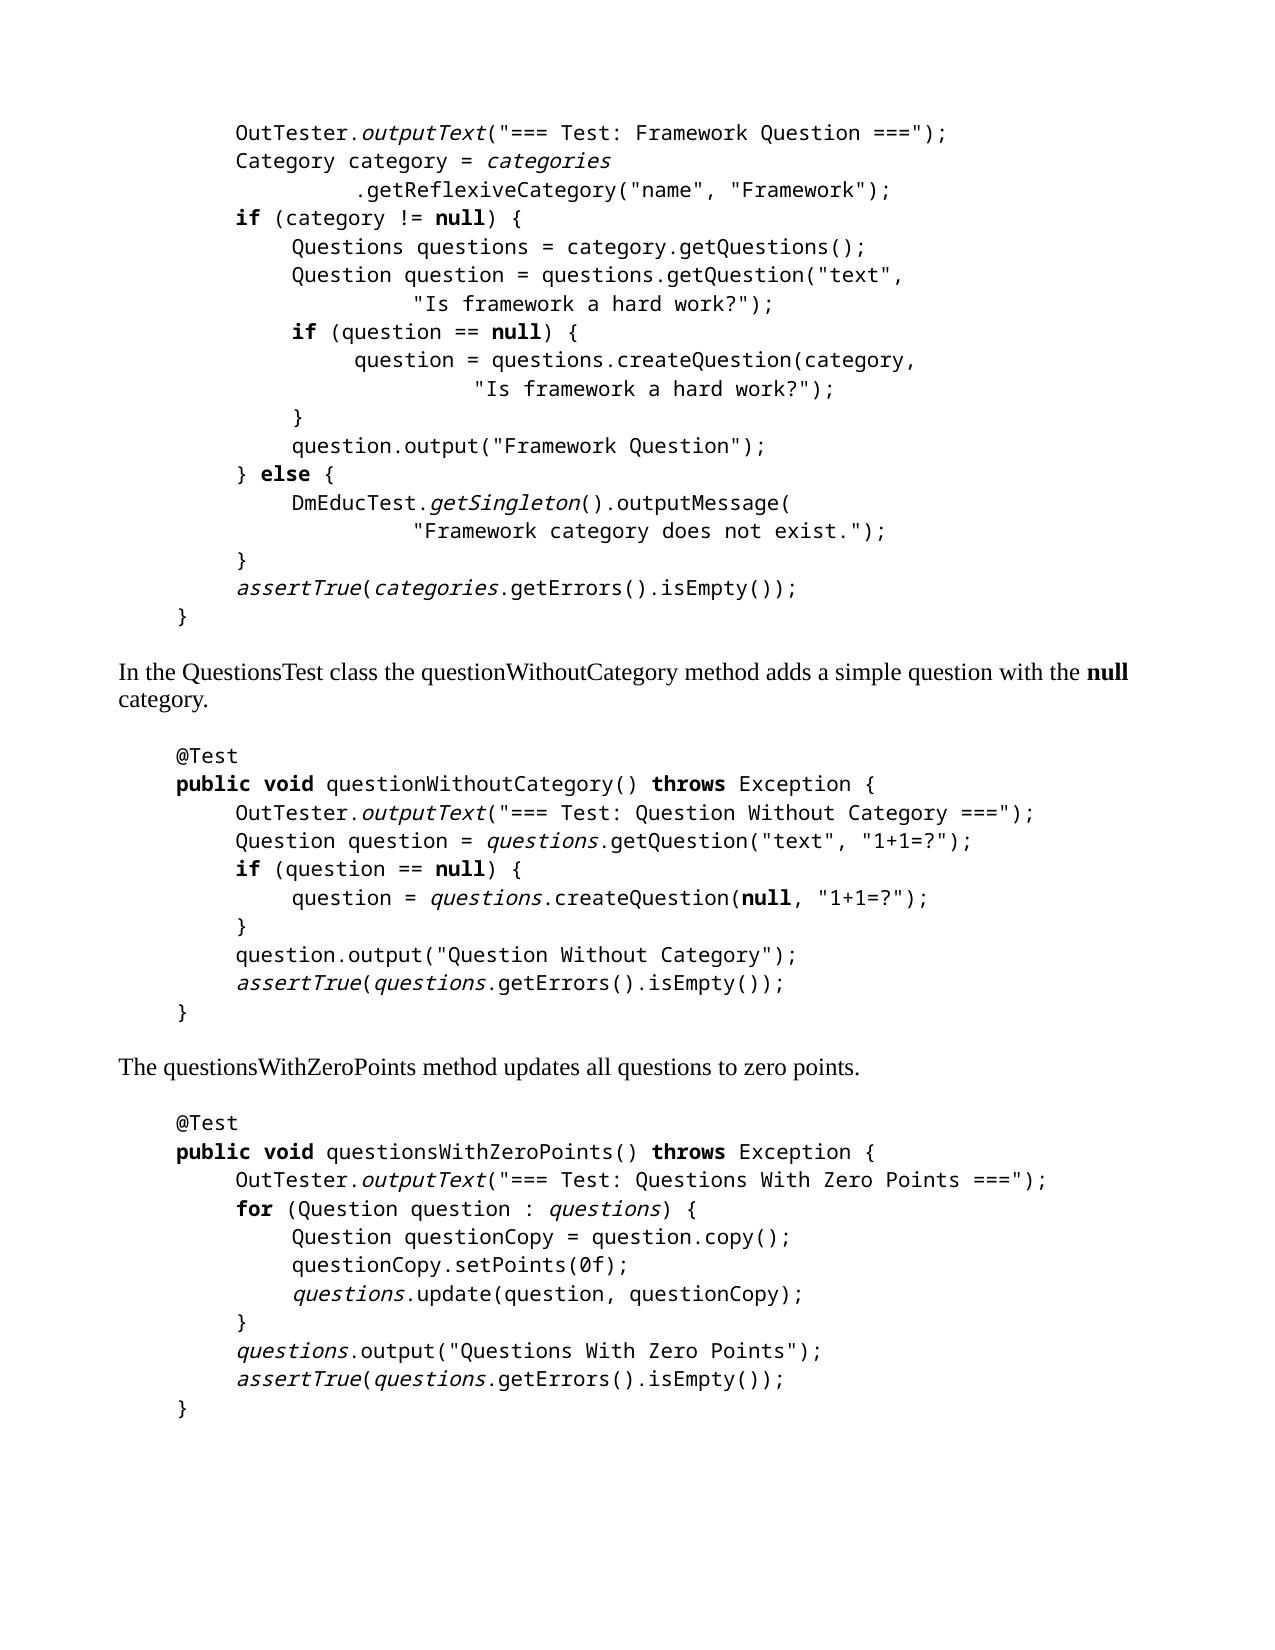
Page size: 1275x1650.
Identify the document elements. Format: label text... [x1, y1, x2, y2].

text for (Question question : questions) { [118, 1194, 1157, 1222]
text questions.update(question, questionCopy); [118, 1279, 1157, 1307]
text "Is framework a hard work?"); [118, 289, 1157, 317]
text public void questionsWithZeroPoints() throws Exception { [118, 1137, 1157, 1165]
text question = questions.createQuestion(category, [118, 346, 1157, 374]
text In the QuestionsTest class the questionWithoutCategory method adds a simple question with the null category. [118, 658, 1157, 713]
text @Test [118, 1108, 1157, 1137]
text questions.output("Questions With Zero Points"); [118, 1336, 1157, 1364]
text assertTrue(questions.getErrors().isEmpty()); [118, 968, 1157, 997]
text Category category = categories [118, 147, 1157, 175]
text } [118, 402, 1157, 431]
text question.output("Framework Question"); [118, 431, 1157, 459]
text DmEducTest.getSingleton().outputMessage( [118, 488, 1157, 516]
text Question question = questions.getQuestion("text", "1+1=?"); [118, 826, 1157, 854]
text } [118, 602, 1157, 630]
text } [118, 997, 1157, 1025]
text Questions questions = category.getQuestions(); [118, 232, 1157, 260]
text public void questionWithoutCategory() throws Exception { [118, 769, 1157, 798]
text "Framework category does not exist."); [118, 516, 1157, 545]
text OutTester.outputText("=== Test: Framework Question ==="); [118, 118, 1157, 147]
text OutTester.outputText("=== Test: Question Without Category ==="); [118, 798, 1157, 826]
text if (question == null) { [118, 854, 1157, 883]
text if (question == null) { [118, 317, 1157, 346]
text } [118, 911, 1157, 940]
text question.output("Question Without Category"); [118, 940, 1157, 968]
text } [118, 545, 1157, 573]
text Question question = questions.getQuestion("text", [118, 260, 1157, 289]
text assertTrue(categories.getErrors().isEmpty()); [118, 573, 1157, 602]
text } [118, 1393, 1157, 1421]
text Question questionCopy = question.copy(); [118, 1222, 1157, 1251]
text assertTrue(questions.getErrors().isEmpty()); [118, 1364, 1157, 1393]
text OutTester.outputText("=== Test: Questions With Zero Points ==="); [118, 1165, 1157, 1194]
text .getReflexiveCategory("name", "Framework"); [118, 175, 1157, 203]
text } [118, 1307, 1157, 1336]
text question = questions.createQuestion(null, "1+1=?"); [118, 883, 1157, 911]
text The questionsWithZeroPoints method updates all questions to zero points. [118, 1053, 1157, 1081]
text questionCopy.setPoints(0f); [118, 1251, 1157, 1279]
text "Is framework a hard work?"); [118, 374, 1157, 402]
text if (category != null) { [118, 203, 1157, 232]
text @Test [118, 741, 1157, 769]
text } else { [118, 459, 1157, 488]
